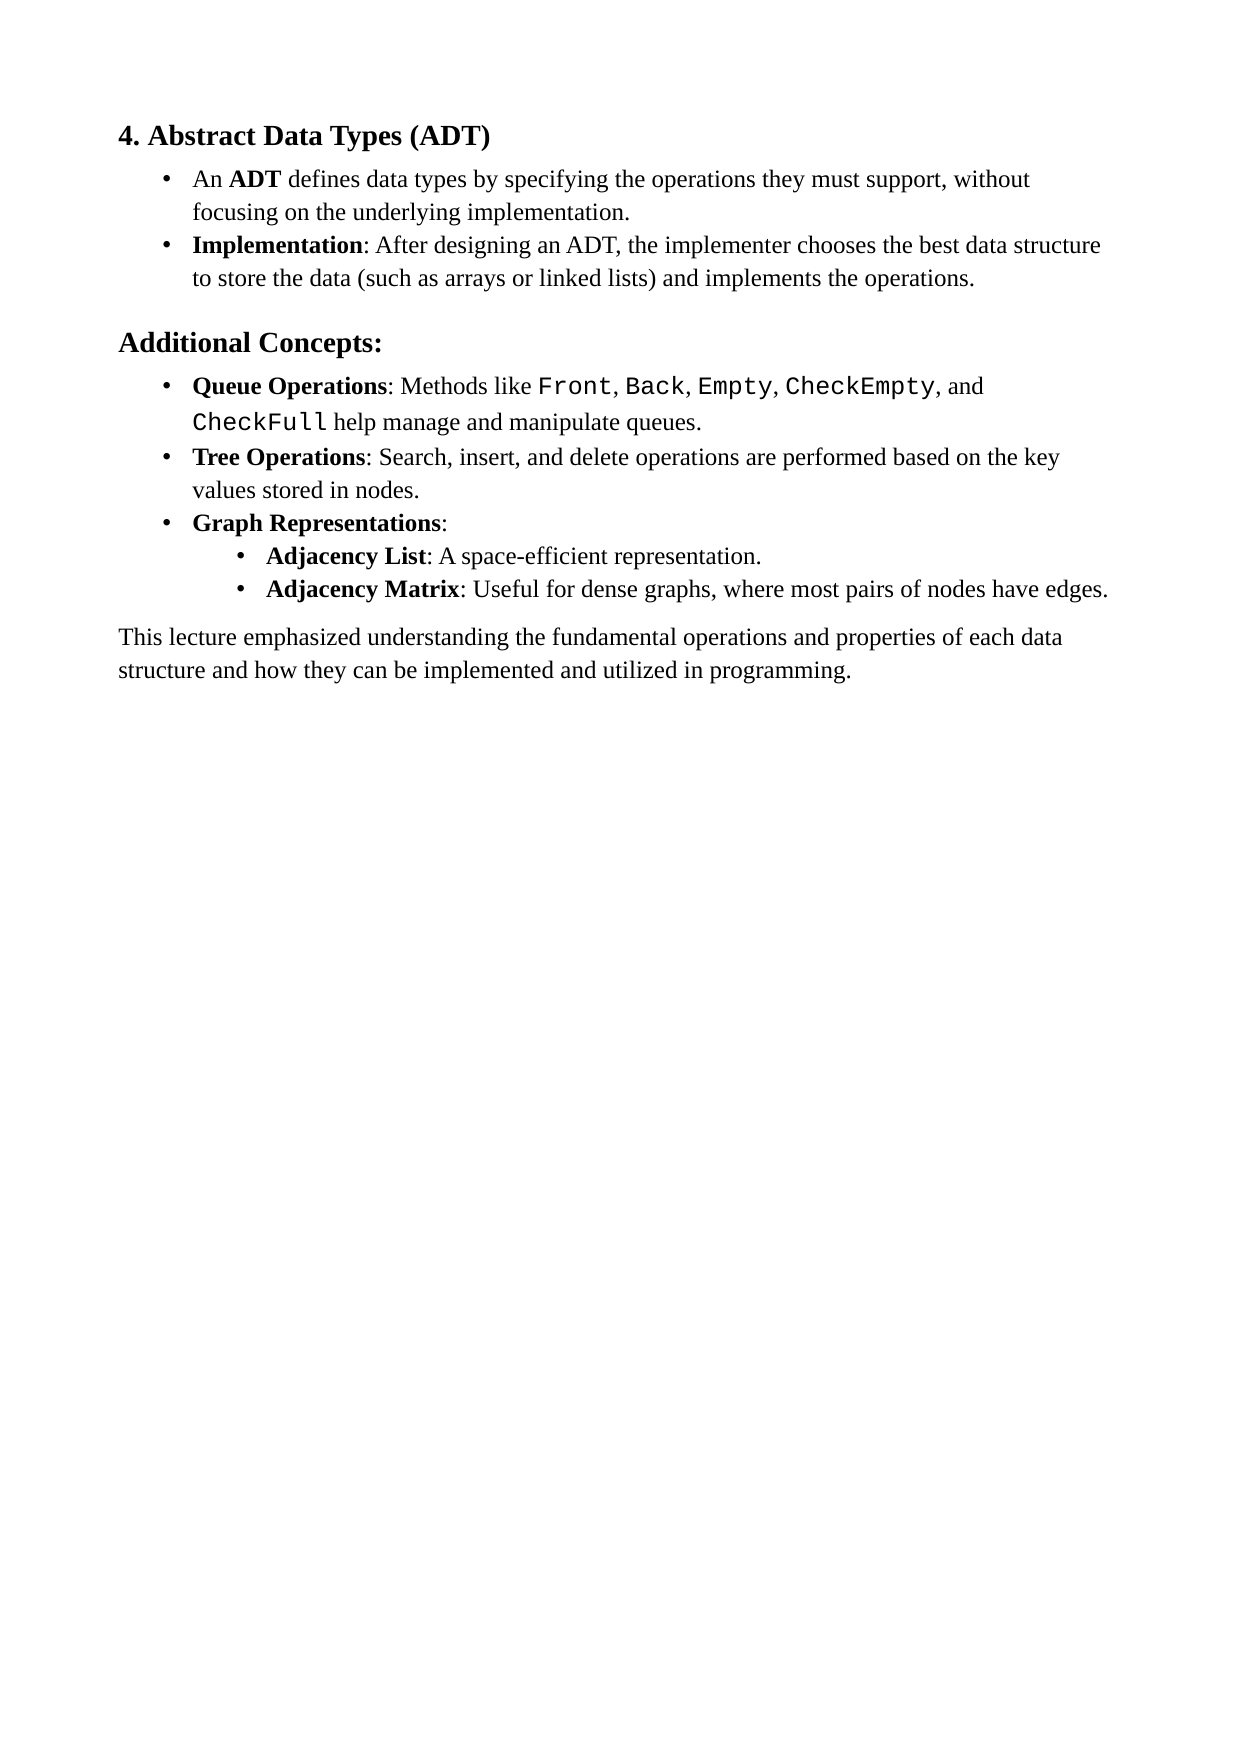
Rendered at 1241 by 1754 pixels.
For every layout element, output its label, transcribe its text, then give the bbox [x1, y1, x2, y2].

list Tree Operations: Search, insert, and delete operations are performed based on the key values stored in nodes. [162, 442, 1122, 504]
subtitle 4. Abstract Data Types (ADT) [118, 118, 1122, 152]
list Queue Operations: Methods like Front, Back, Empty, CheckEmpty, and CheckFull help manage and manipulate queues. [162, 371, 1122, 437]
list Adjacency List: A space-efficient representation. [236, 541, 1122, 570]
text This lecture emphasized understanding the fundamental operations and properties of each data structure and how they can be implemented and utilized in programming. [118, 622, 1122, 683]
list Adjacency Matrix: Useful for dense graphs, where most pairs of nodes have edges. [236, 574, 1122, 603]
list Implementation: After designing an ADT, the implementer chooses the best data structure to store the data (such as arrays or linked lists) and implements the operations. [162, 230, 1122, 292]
subtitle Additional Concepts: [118, 325, 1122, 359]
list An ADT defines data types by specifying the operations they must support, without focusing on the underlying implementation. [162, 164, 1122, 226]
list Graph Representations: [162, 508, 1122, 537]
